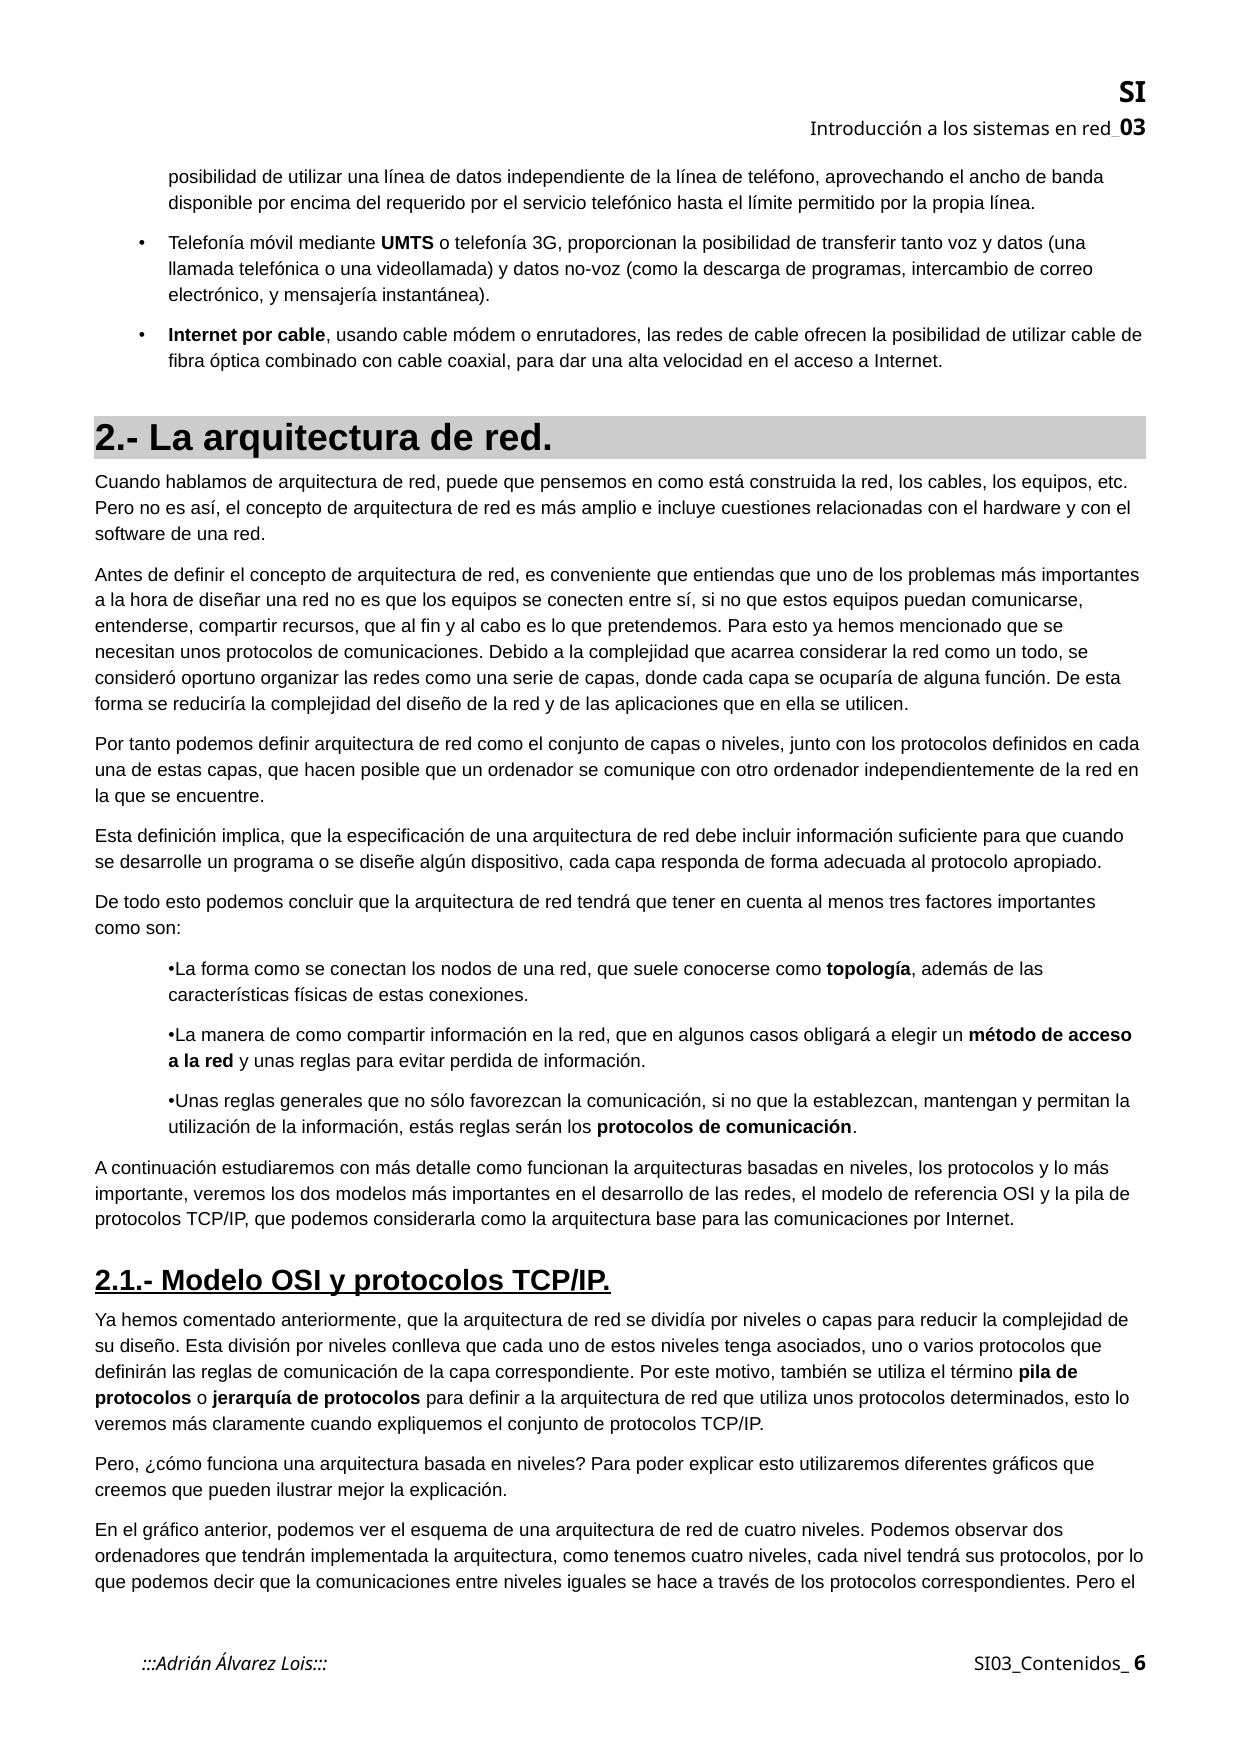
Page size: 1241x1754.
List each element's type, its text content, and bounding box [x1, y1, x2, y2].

list posibilidad de utilizar una línea de datos independiente de la línea de teléfono, aprovechando el ancho de banda disponible por encima del requerido por el servicio telefónico hasta el límite permitido por la propia línea. [139, 166, 1146, 213]
list La manera de como compartir información en la red, que en algunos casos obligará a elegir un método de acceso a la red y unas reglas para evitar perdida de información. [94, 1024, 1146, 1071]
text Antes de definir el concepto de arquitectura de red, es conveniente que entiendas que uno de los problemas más importantes a la hora de diseñar una red no es que los equipos se conecten entre sí, si no que estos equipos puedan comunicarse, entenderse, compartir recursos, que al fin y al cabo es lo que pretendemos. Para esto ya hemos mencionado que se necesitan unos protocolos de comunicaciones. Debido a la complejidad que acarrea considerar la red como un todo, se consideró oportuno organizar las redes como una serie de capas, donde cada capa se ocuparía de alguna función. De esta forma se reduciría la complejidad del diseño de la red y de las aplicaciones que en ella se utilicen. [94, 563, 1146, 714]
text Por tanto podemos definir arquitectura de red como el conjunto de capas o niveles, junto con los protocolos definidos en cada una de estas capas, que hacen posible que un ordenador se comunique con otro ordenador independientemente de la red en la que se encuentre. [94, 733, 1146, 806]
text A continuación estudiaremos con más detalle como funcionan la arquitecturas basadas en niveles, los protocolos y lo más importante, veremos los dos modelos más importantes en el desarrollo de las redes, el modelo de referencia OSI y la pila de protocolos TCP/IP, que podemos considerarla como la arquitectura base para las comunicaciones por Internet. [94, 1157, 1146, 1230]
text Ya hemos comentado anteriormente, que la arquitectura de red se dividía por niveles o capas para reducir la complejidad de su diseño. Esta división por niveles conlleva que cada uno de estos niveles tenga asociados, uno o varios protocolos que definirán las reglas de comunicación de la capa correspondiente. Por este motivo, también se utiliza el término pila de protocolos o jerarquía de protocolos para definir a la arquitectura de red que utiliza unos protocolos determinados, esto lo veremos más claramente cuando expliquemos el conjunto de protocolos TCP/IP. [94, 1309, 1146, 1434]
subtitle 2.- La arquitectura de red. [94, 416, 1146, 459]
text Cuando hablamos de arquitectura de red, puede que pensemos en como está construida la red, los cables, los equipos, etc. Pero no es así, el concepto de arquitectura de red es más amplio e incluye cuestiones relacionadas con el hardware y con el software de una red. [94, 471, 1146, 544]
text De todo esto podemos concluir que la arquitectura de red tendrá que tener en cuenta al menos tres factores importantes como son: [94, 891, 1146, 939]
list Unas reglas generales que no sólo favorezcan la comunicación, si no que la establezcan, mantengan y permitan la utilización de la información, estás reglas serán los protocolos de comunicación. [94, 1090, 1146, 1138]
text Esta definición implica, que la especificación de una arquitectura de red debe incluir información suficiente para que cuando se desarrolle un programa o se diseñe algún dispositivo, cada capa responda de forma adecuada al protocolo apropiado. [94, 825, 1146, 872]
list La forma como se conectan los nodos de una red, que suele conocerse como topología, además de las características físicas de estas conexiones. [94, 957, 1146, 1005]
text En el gráfico anterior, podemos ver el esquema de una arquitectura de red de cuatro niveles. Podemos observar dos ordenadores que tendrán implementada la arquitectura, como tenemos cuatro niveles, cada nivel tendrá sus protocolos, por lo que podemos decir que la comunicaciones entre niveles iguales se hace a través de los protocolos correspondientes. Pero el [94, 1519, 1146, 1592]
subtitle 2.1.- Modelo OSI y protocolos TCP/IP. [94, 1263, 1146, 1297]
list Internet por cable, usando cable módem o enrutadores, las redes de cable ofrecen la posibilidad de utilizar cable de fibra óptica combinado con cable coaxial, para dar una alta velocidad en el acceso a Internet. [139, 324, 1146, 372]
text Pero, ¿cómo funciona una arquitectura basada en niveles? Para poder explicar esto utilizaremos diferentes gráficos que creemos que pueden ilustrar mejor la explicación. [94, 1453, 1146, 1500]
list Telefonía móvil mediante UMTS o telefonía 3G, proporcionan la posibilidad de transferir tanto voz y datos (una llamada telefónica o una videollamada) y datos no-voz (como la descarga de programas, intercambio de correo electrónico, y mensajería instantánea). [139, 232, 1146, 305]
